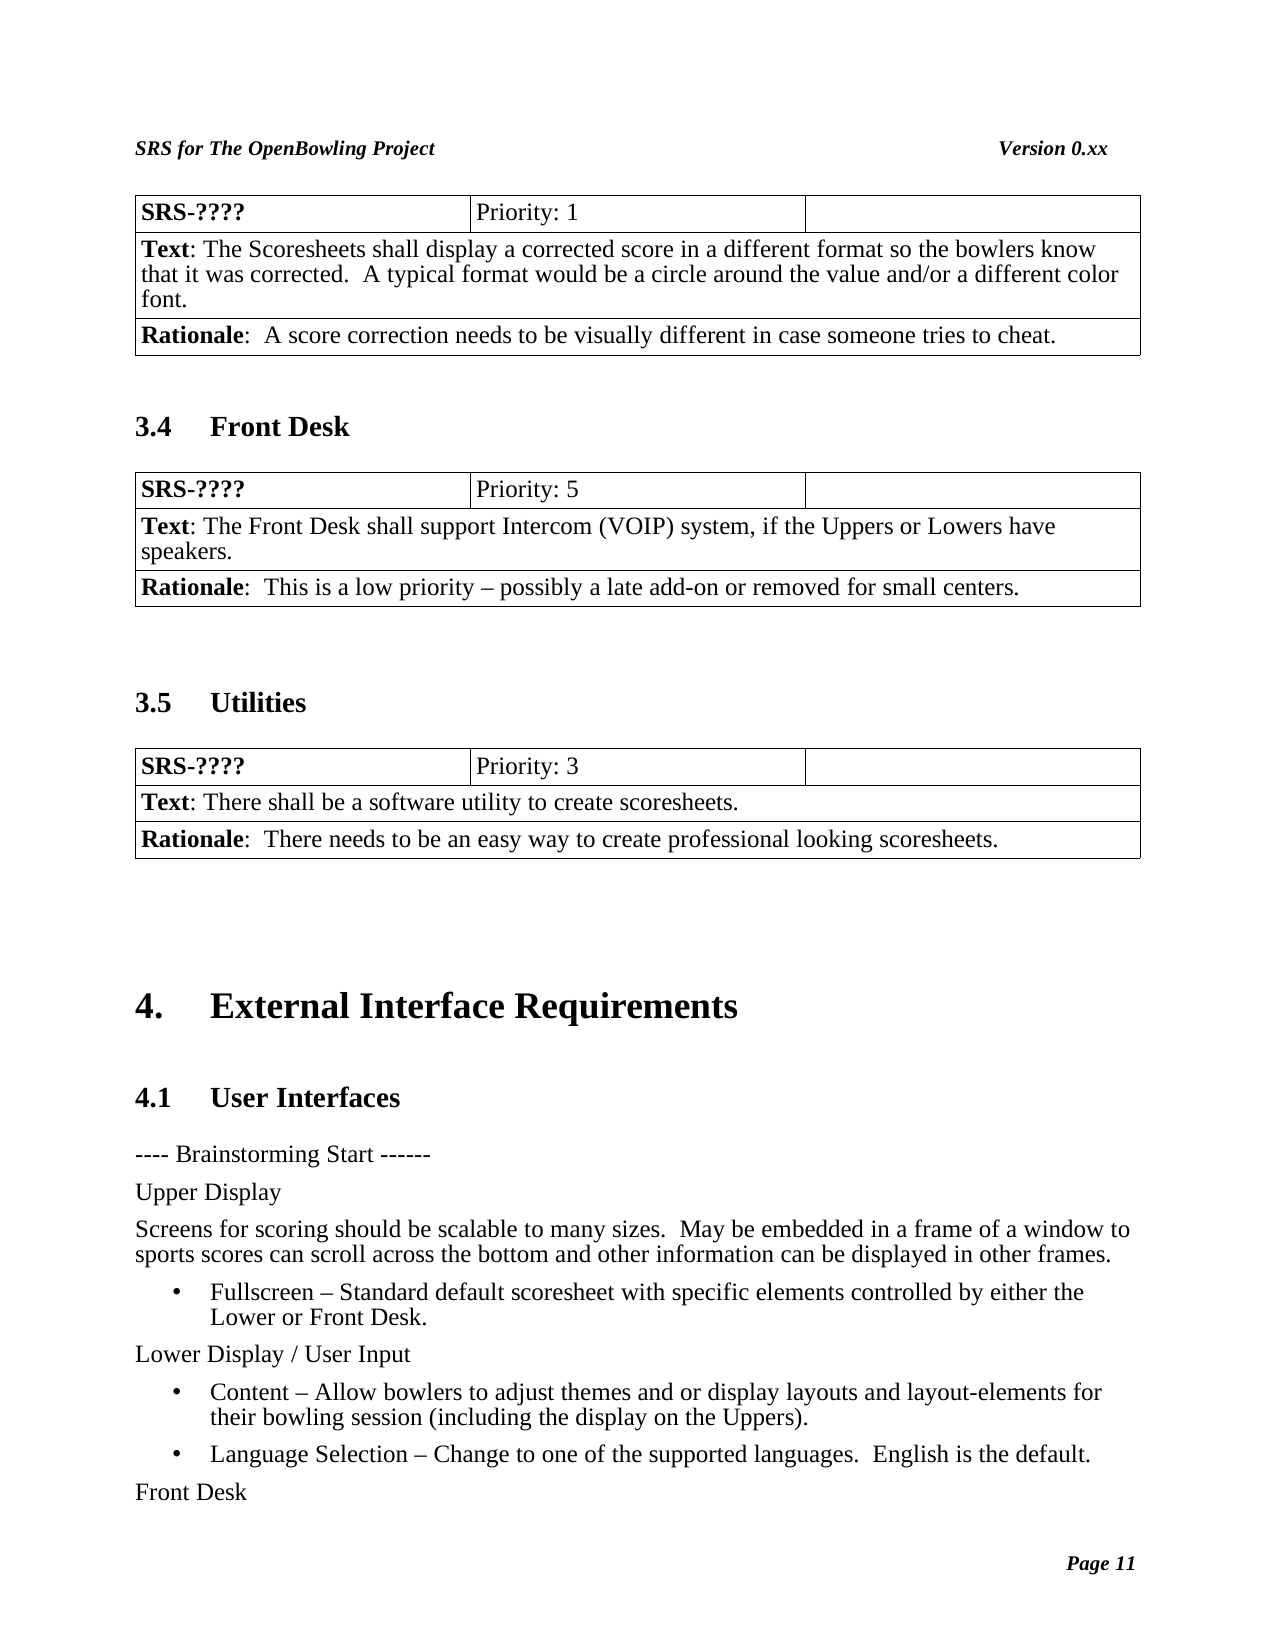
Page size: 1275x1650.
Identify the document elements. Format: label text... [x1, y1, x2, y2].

table_header [806, 473, 1140, 508]
subtitle External Interface Requirements [135, 983, 1140, 1026]
table_cell Text: There shall be a software utility to create scoresheets. [136, 786, 1140, 821]
table_header Priority: 3 [471, 749, 805, 785]
text Lower Display / User Input [135, 1343, 1140, 1368]
table_header [806, 196, 1140, 232]
list Fullscreen – Standard default scoresheet with specific elements controlled by either the Lower or Front Desk. [172, 1280, 1140, 1330]
table_cell Text: The Scoresheets shall display a corrected score in a different format so the bowlers know that it was corrected. A typical format would be a circle around the value and/or a different color font. [136, 233, 1140, 318]
text Upper Display [135, 1180, 1140, 1205]
text Front Desk [135, 1480, 1140, 1505]
table_cell Rationale: There needs to be an easy way to create professional looking scoresheets. [136, 822, 1140, 858]
text ---- Brainstorming Start ------ [135, 1143, 1140, 1168]
table_header SRS-???? [136, 473, 470, 508]
table_header SRS-???? [136, 749, 470, 785]
list Language Selection – Change to one of the supported languages. English is the default. [172, 1443, 1140, 1468]
subtitle User Interfaces [135, 1080, 1140, 1114]
table_cell Rationale: A score correction needs to be visually different in case someone tries to cheat. [136, 319, 1140, 355]
subtitle Front Desk [135, 409, 1140, 442]
table_cell Rationale: This is a low priority – possibly a late add-on or removed for small centers. [136, 571, 1140, 606]
list Content – Allow bowlers to adjust themes and or display layouts and layout-elements for their bowling session (including the display on the Uppers). [172, 1380, 1140, 1430]
table_header SRS-???? [136, 196, 470, 232]
table_header [806, 749, 1140, 785]
table_cell Text: The Front Desk shall support Intercom (VOIP) system, if the Uppers or Lowers have speakers. [136, 509, 1140, 570]
text Screens for scoring should be scalable to many sizes. May be embedded in a frame of a window to sports scores can scroll across the bottom and other information can be displayed in other frames. [135, 1218, 1140, 1268]
table_header Priority: 1 [471, 196, 805, 232]
subtitle Utilities [135, 686, 1140, 719]
table_header Priority: 5 [471, 473, 805, 508]
